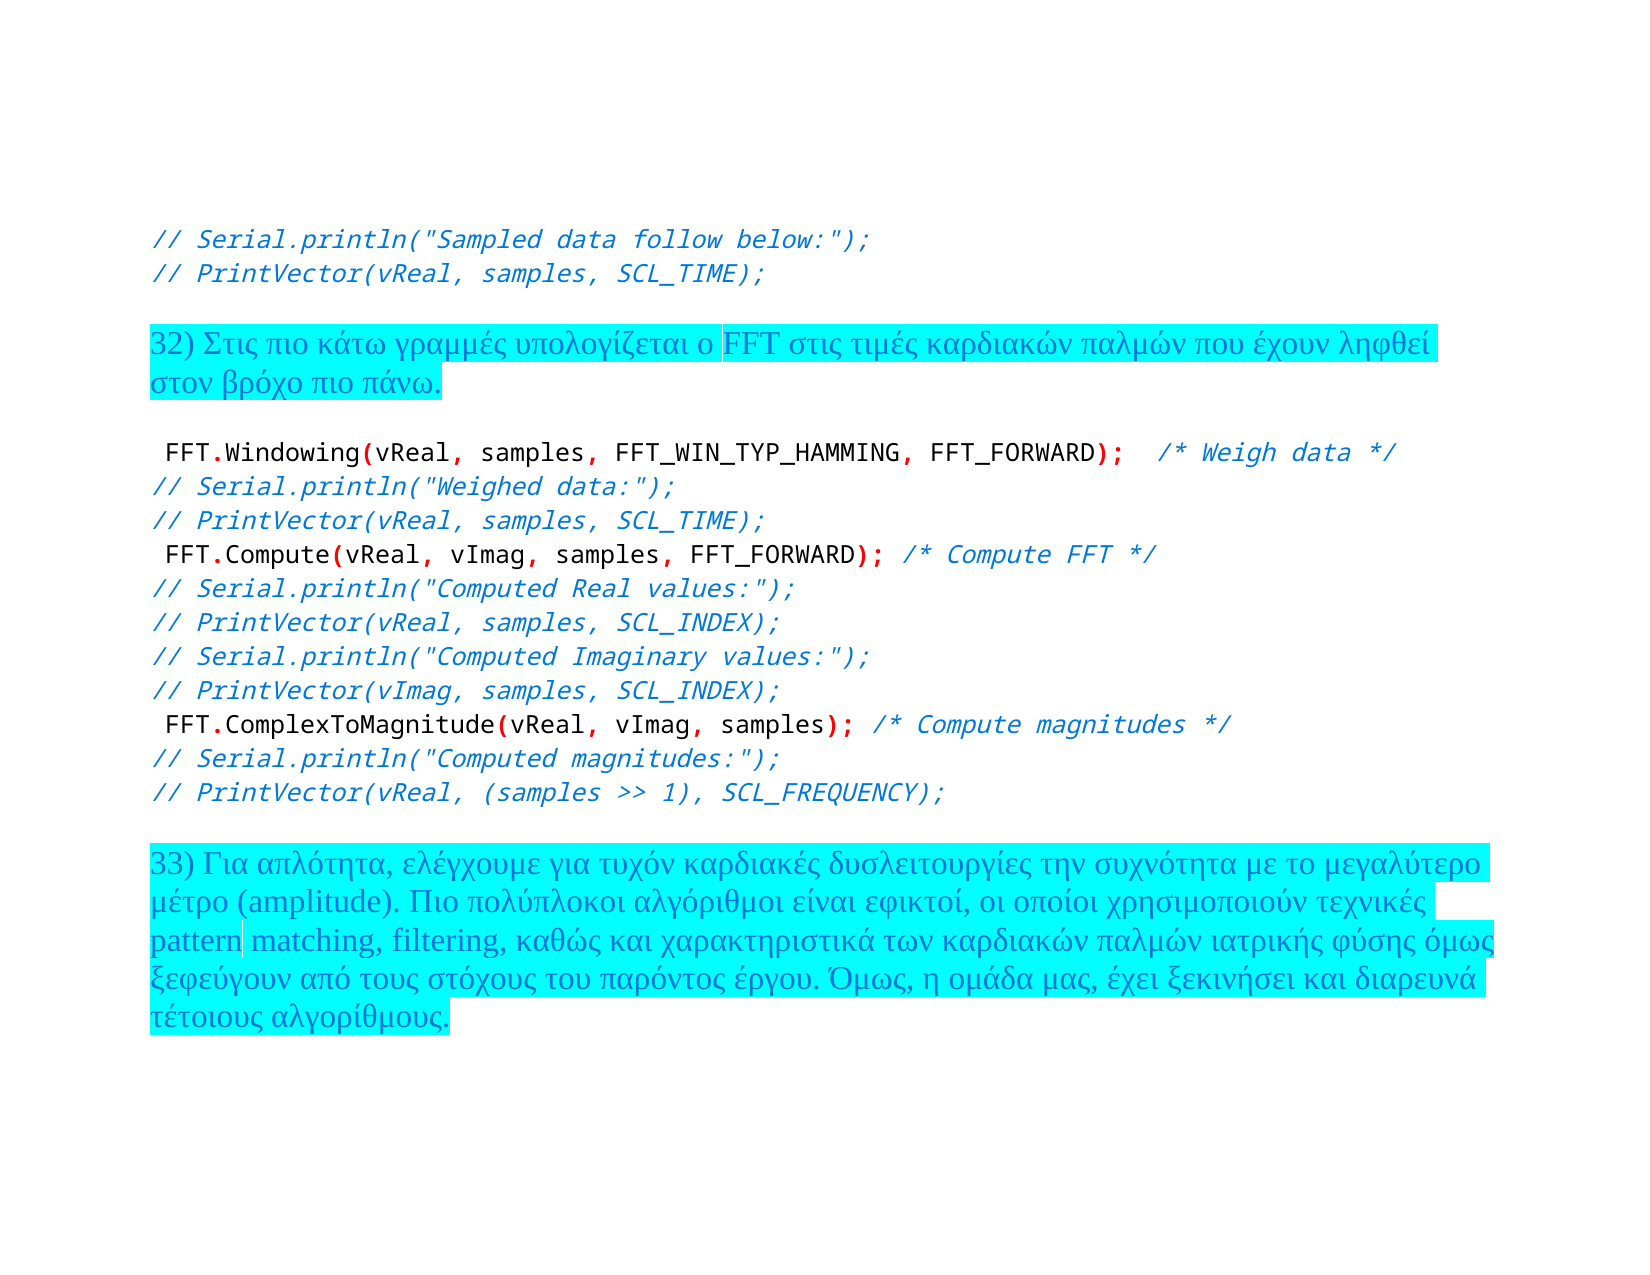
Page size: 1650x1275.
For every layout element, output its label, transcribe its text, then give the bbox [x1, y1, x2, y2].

text // Serial.println("Weighed data:"); [150, 468, 1500, 503]
text // PrintVector(vImag, samples, SCL_INDEX); [150, 673, 1500, 707]
text 33) Για απλότητα, ελέγχουμε για τυχόν καρδιακές δυσλειτουργίες την συχνότητα με το μεγαλύτερο μέτρο (amplitude). Πιο πολύπλοκοι αλγόριθμοι είναι εφικτοί, οι οποίοι χρησιμοποιούν τεχνικές pattern matching, filtering, καθώς και χαρακτηριστικά των καρδιακών παλμών ιατρικής φύσης όμως ξεφεύγουν από τους στόχους του παρόντος έργου. Όμως, η ομάδα μας, έχει ξεκινήσει και διαρευνά τέτοιους αλγορίθμους. [150, 843, 1500, 1035]
text 32) Στις πιο κάτω γραμμές υπολογίζεται ο FFT στις τιμές καρδιακών παλμών που έχουν ληφθεί στον βρόχο πιο πάνω. [150, 324, 1500, 400]
text // PrintVector(vReal, samples, SCL_INDEX); [150, 605, 1500, 639]
text FFT.Compute(vReal, vImag, samples, FFT_FORWARD); /* Compute FFT */ [150, 537, 1500, 571]
text // PrintVector(vReal, samples, SCL_TIME); [150, 503, 1500, 537]
text // Serial.println("Computed Real values:"); [150, 571, 1500, 605]
text FFT.Windowing(vReal, samples, FFT_WIN_TYP_HAMMING, FFT_FORWARD); /* Weigh data */ [150, 434, 1500, 468]
text FFT.ComplexToMagnitude(vReal, vImag, samples); /* Compute magnitudes */ [150, 707, 1500, 741]
text // Serial.println("Computed Imaginary values:"); [150, 639, 1500, 673]
text // PrintVector(vReal, samples, SCL_TIME); [150, 256, 1500, 290]
text // PrintVector(vReal, (samples >> 1), SCL_FREQUENCY); [150, 775, 1500, 809]
text // Serial.println("Computed magnitudes:"); [150, 741, 1500, 775]
text // Serial.println("Sampled data follow below:"); [150, 222, 1500, 256]
